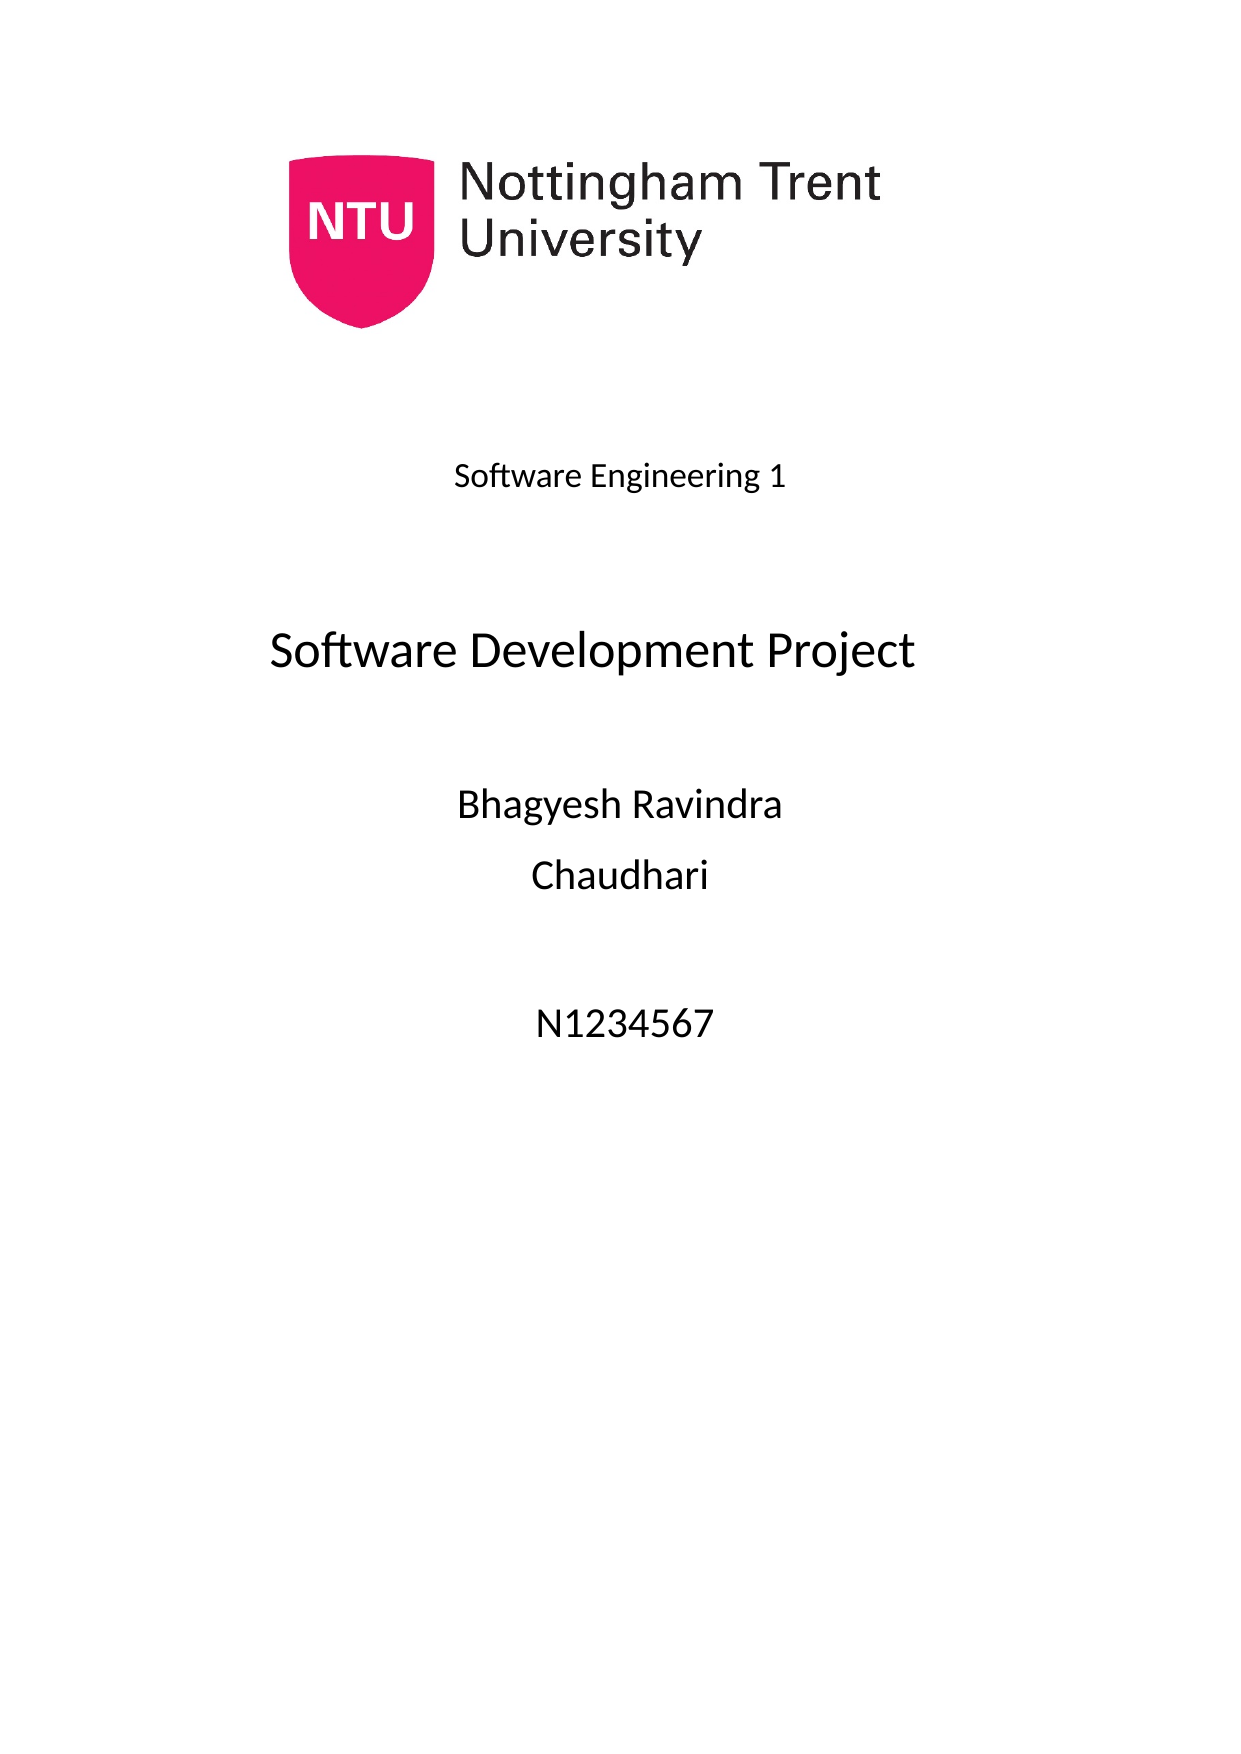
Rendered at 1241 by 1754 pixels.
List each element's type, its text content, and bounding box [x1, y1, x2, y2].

text N1234567 [398, 996, 842, 1048]
text Bhagyesh Ravindra Chaudhari [398, 777, 842, 900]
text Software Engineering 1 [150, 453, 1090, 496]
text Software Development Project [269, 617, 1090, 681]
